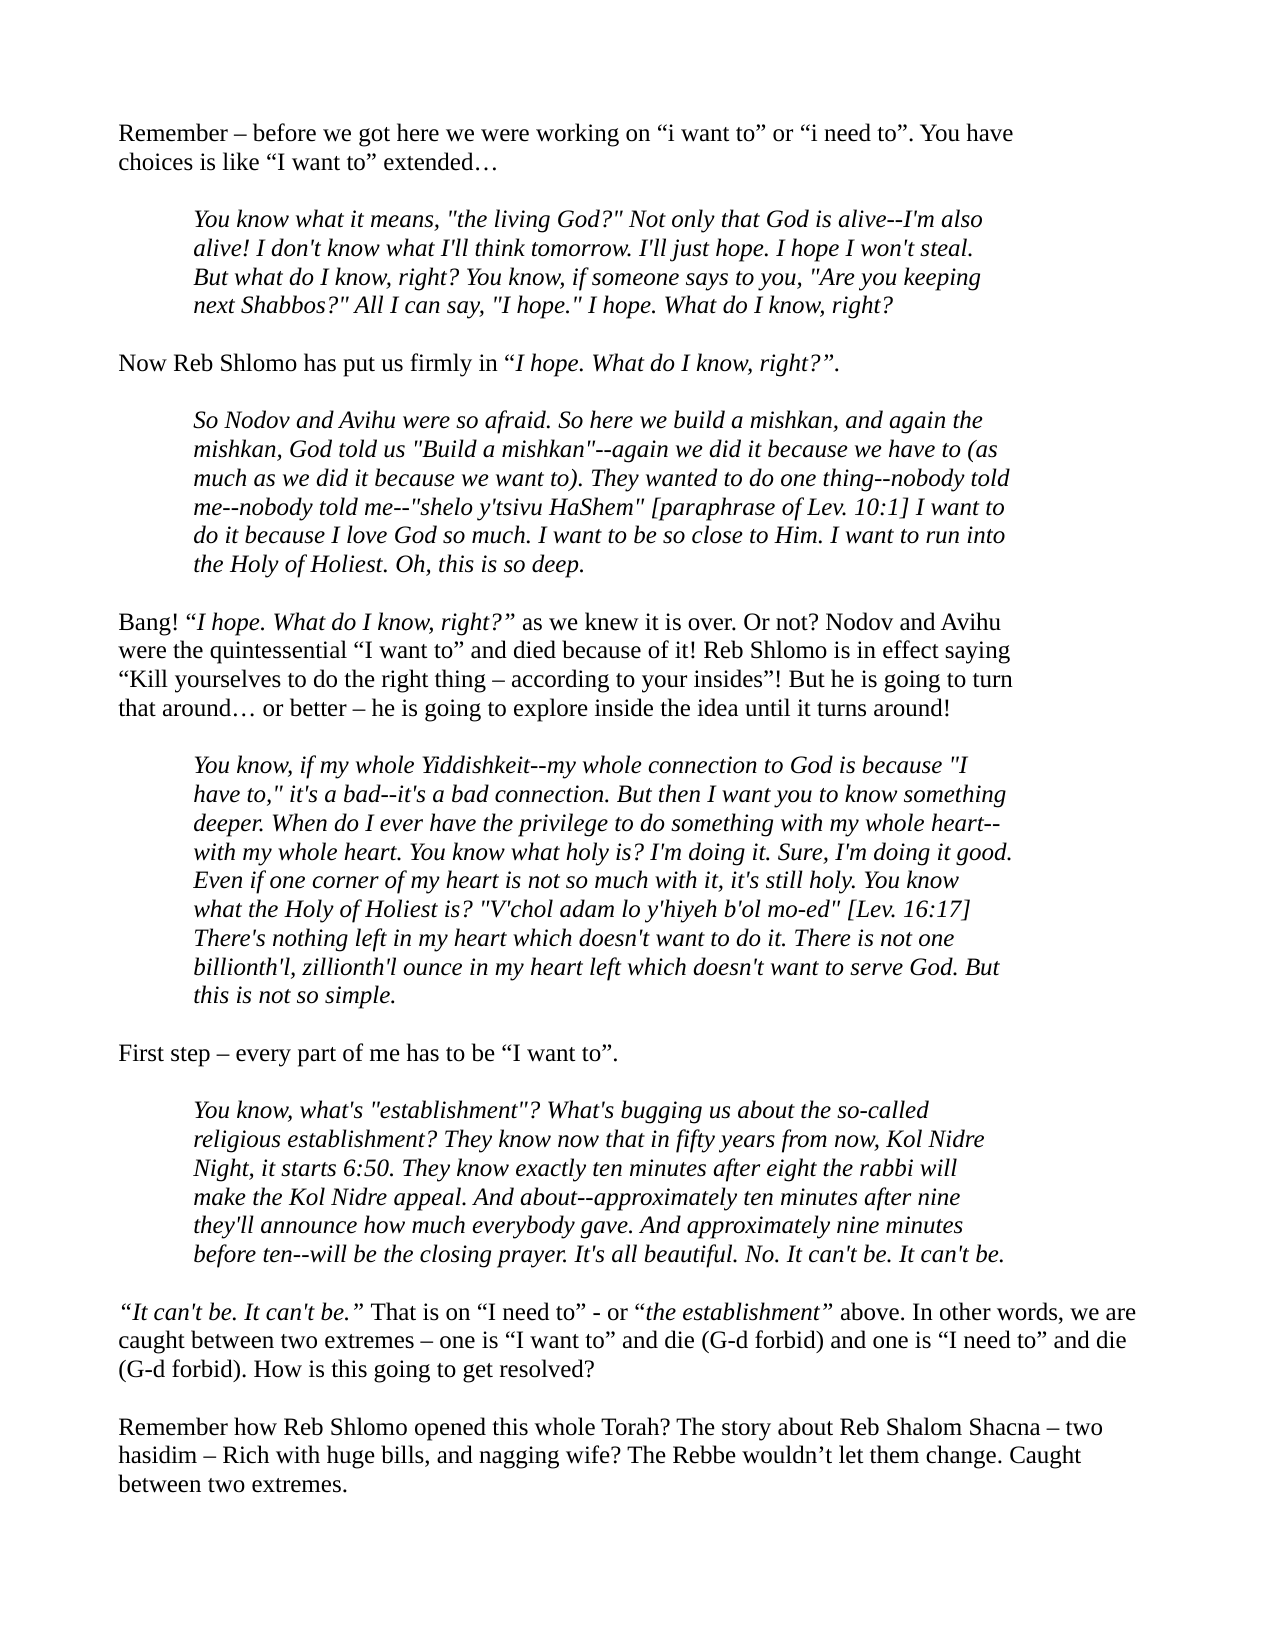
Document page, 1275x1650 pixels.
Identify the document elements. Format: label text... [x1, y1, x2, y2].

text You know, what's "establishment"? What's bugging us about the so-called religious establishment? They know now that in fifty years from now, Kol Nidre Night, it starts 6:50. They know exactly ten minutes after eight the rabbi will make the Kol Nidre appeal. And about--approximately ten minutes after nine they'll announce how much everybody gave. And approximately nine minutes before ten--will be the closing prayer. It's all beautiful. No. It can't be. It can't be. [193, 1096, 1016, 1268]
text First step – every part of me has to be “I want to”. [118, 1038, 1016, 1067]
text You know what it means, "the living God?" Not only that God is alive--I'm also alive! I don't know what I'll think tomorrow. I'll just hope. I hope I won't steal. But what do I know, right? You know, if someone says to you, "Are you keeping next Shabbos?" All I can say, "I hope." I hope. What do I know, right? [193, 204, 1016, 319]
text Remember – before we got here we were working on “i want to” or “i need to”. You have choices is like “I want to” extended… [118, 118, 1016, 176]
text Bang! “I hope. What do I know, right?” as we knew it is over. Or not? Nodov and Avihu were the quintessential “I want to” and died because of it! Reb Shlomo is in effect saying “Kill yourselves to do the right thing – according to your insides”! But he is going to turn that around… or better – he is going to explore inside the idea until it turns around! [118, 607, 1016, 722]
text Remember how Reb Shlomo opened this whole Torah? The story about Reb Shalom Shacna – two hasidim – Rich with huge bills, and nagging wife? The Rebbe wouldn’t let them change. Caught between two extremes. [118, 1412, 1157, 1498]
text “It can't be. It can't be.” That is on “I need to” - or “the establishment” above. In other words, we are caught between two extremes – one is “I want to” and die (G-d forbid) and one is “I need to” and die (G-d forbid). How is this going to get resolved? [118, 1297, 1157, 1383]
text You know, if my whole Yiddishkeit--my whole connection to God is because "I have to," it's a bad--it's a bad connection. But then I want you to know something deeper. When do I ever have the privilege to do something with my whole heart--with my whole heart. You know what holy is? I'm doing it. Sure, I'm doing it good. Even if one corner of my heart is not so much with it, it's still holy. You know what the Holy of Holiest is? "V'chol adam lo y'hiyeh b'ol mo-ed" [Lev. 16:17] There's nothing left in my heart which doesn't want to do it. There is not one billionth'l, zillionth'l ounce in my heart left which doesn't want to serve God. But this is not so simple. [193, 751, 1016, 1009]
text Now Reb Shlomo has put us firmly in “I hope. What do I know, right?”. [118, 348, 1016, 377]
text So Nodov and Avihu were so afraid. So here we build a mishkan, and again the mishkan, God told us "Build a mishkan"--again we did it because we have to (as much as we did it because we want to). They wanted to do one thing--nobody told me--nobody told me--"shelo y'tsivu HaShem" [paraphrase of Lev. 10:1] I want to do it because I love God so much. I want to be so close to Him. I want to run into the Holy of Holiest. Oh, this is so deep. [193, 406, 1016, 578]
